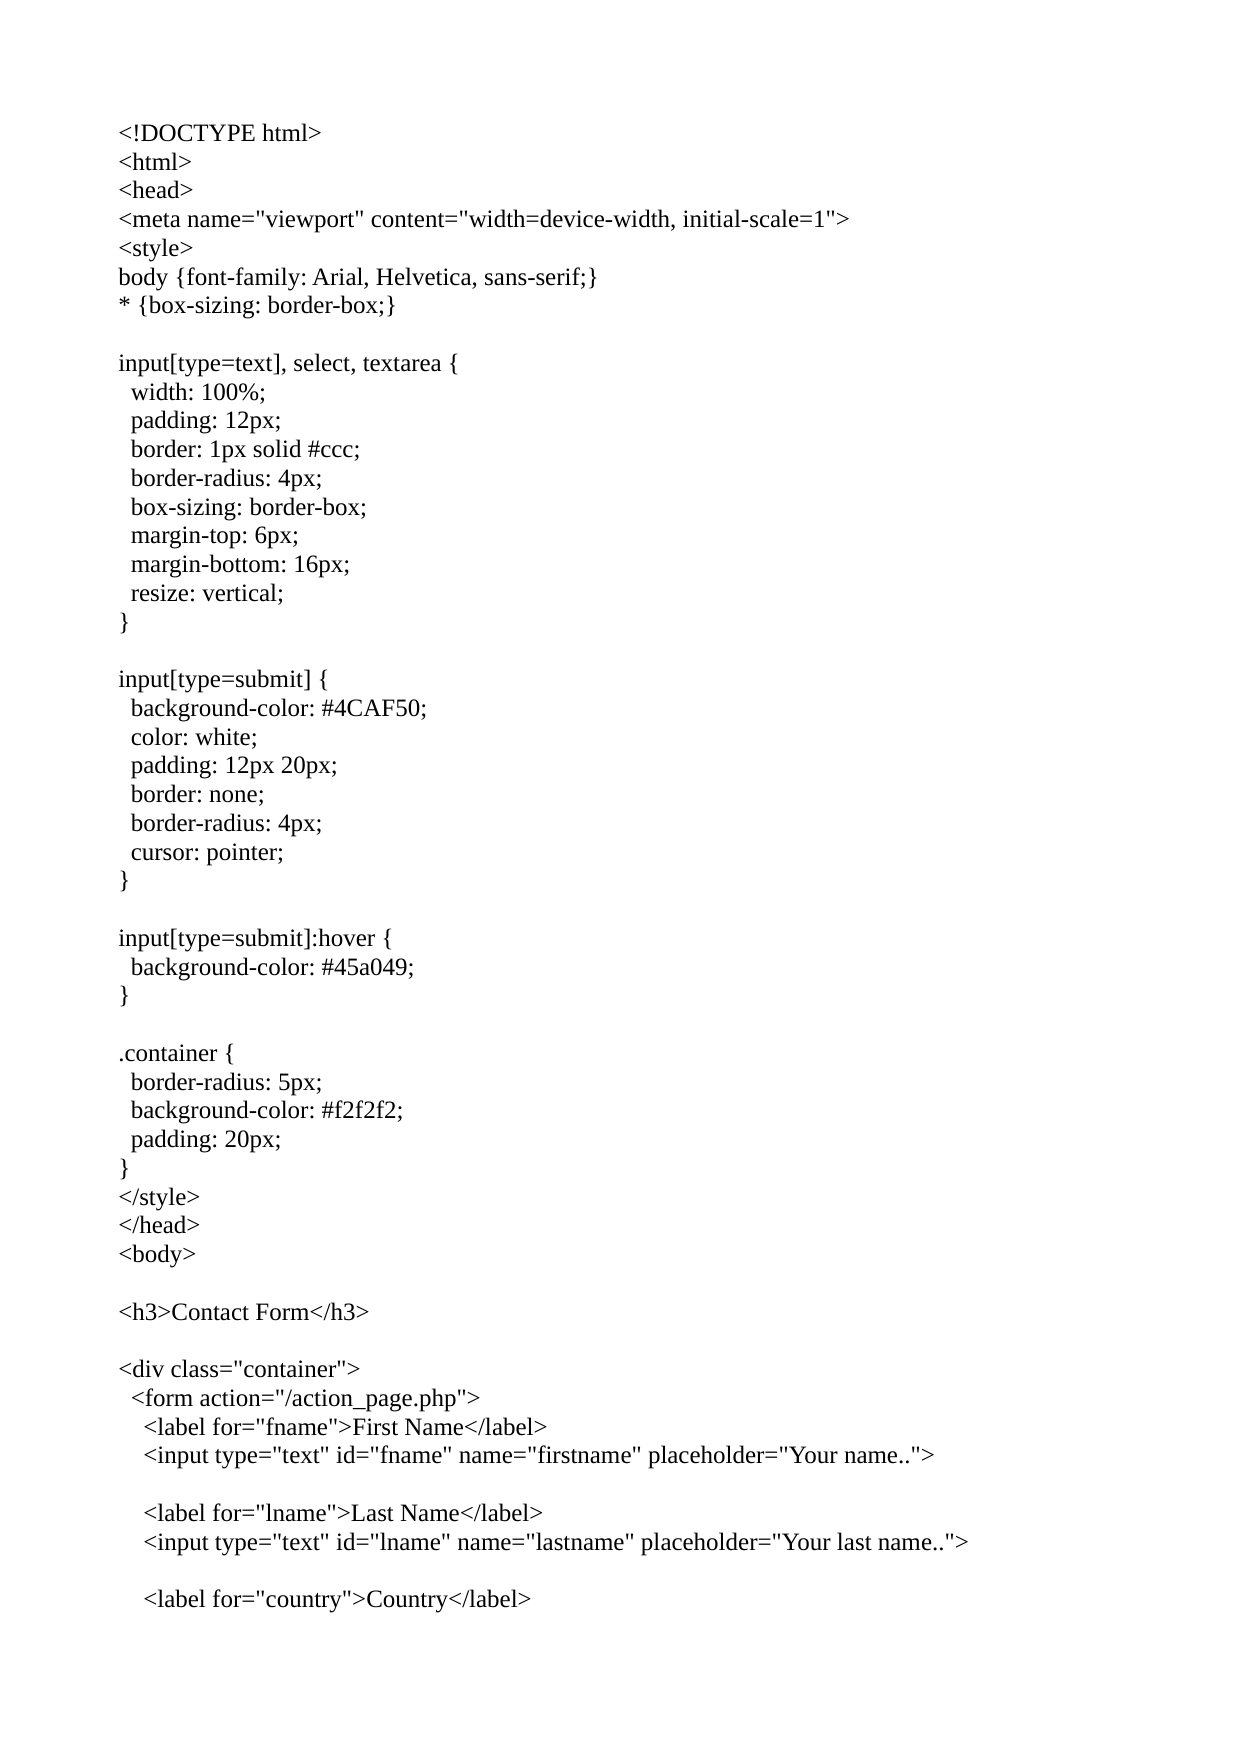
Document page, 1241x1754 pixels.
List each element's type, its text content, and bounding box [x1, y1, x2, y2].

text resize: vertical; [118, 578, 1122, 607]
text <html> [118, 147, 1122, 176]
text input[type=text], select, textarea { [118, 348, 1122, 377]
text } [118, 1153, 1122, 1182]
text body {font-family: Arial, Helvetica, sans-serif;} [118, 262, 1122, 291]
text input[type=submit] { [118, 664, 1122, 693]
text <div class="container"> [118, 1354, 1122, 1383]
text <body> [118, 1239, 1122, 1268]
text <form action="/action_page.php"> [118, 1383, 1122, 1412]
text input[type=submit]:hover { [118, 923, 1122, 952]
text } [118, 607, 1122, 636]
text </style> [118, 1182, 1122, 1211]
text padding: 20px; [118, 1124, 1122, 1153]
text padding: 12px 20px; [118, 751, 1122, 779]
text <head> [118, 176, 1122, 204]
text margin-top: 6px; [118, 521, 1122, 549]
text <input type="text" id="fname" name="firstname" placeholder="Your name.."> [118, 1441, 1122, 1469]
text } [118, 981, 1122, 1009]
text border: 1px solid #ccc; [118, 434, 1122, 463]
text border-radius: 4px; [118, 463, 1122, 492]
text } [118, 866, 1122, 894]
text border: none; [118, 779, 1122, 808]
text border-radius: 4px; [118, 808, 1122, 837]
text </head> [118, 1211, 1122, 1239]
text * {box-sizing: border-box;} [118, 291, 1122, 319]
text background-color: #45a049; [118, 952, 1122, 981]
text <label for="lname">Last Name</label> [118, 1498, 1122, 1527]
text <input type="text" id="lname" name="lastname" placeholder="Your last name.."> [118, 1527, 1122, 1556]
text background-color: #f2f2f2; [118, 1096, 1122, 1124]
text color: white; [118, 722, 1122, 751]
text width: 100%; [118, 377, 1122, 406]
text <label for="country">Country</label> [118, 1584, 1122, 1613]
text border-radius: 5px; [118, 1067, 1122, 1096]
text <h3>Contact Form</h3> [118, 1297, 1122, 1326]
text cursor: pointer; [118, 837, 1122, 866]
text .container { [118, 1038, 1122, 1067]
text <meta name="viewport" content="width=device-width, initial-scale=1"> [118, 204, 1122, 233]
text <style> [118, 233, 1122, 262]
text background-color: #4CAF50; [118, 693, 1122, 722]
text <!DOCTYPE html> [118, 118, 1122, 147]
text margin-bottom: 16px; [118, 549, 1122, 578]
text <label for="fname">First Name</label> [118, 1412, 1122, 1441]
text box-sizing: border-box; [118, 492, 1122, 521]
text padding: 12px; [118, 406, 1122, 434]
